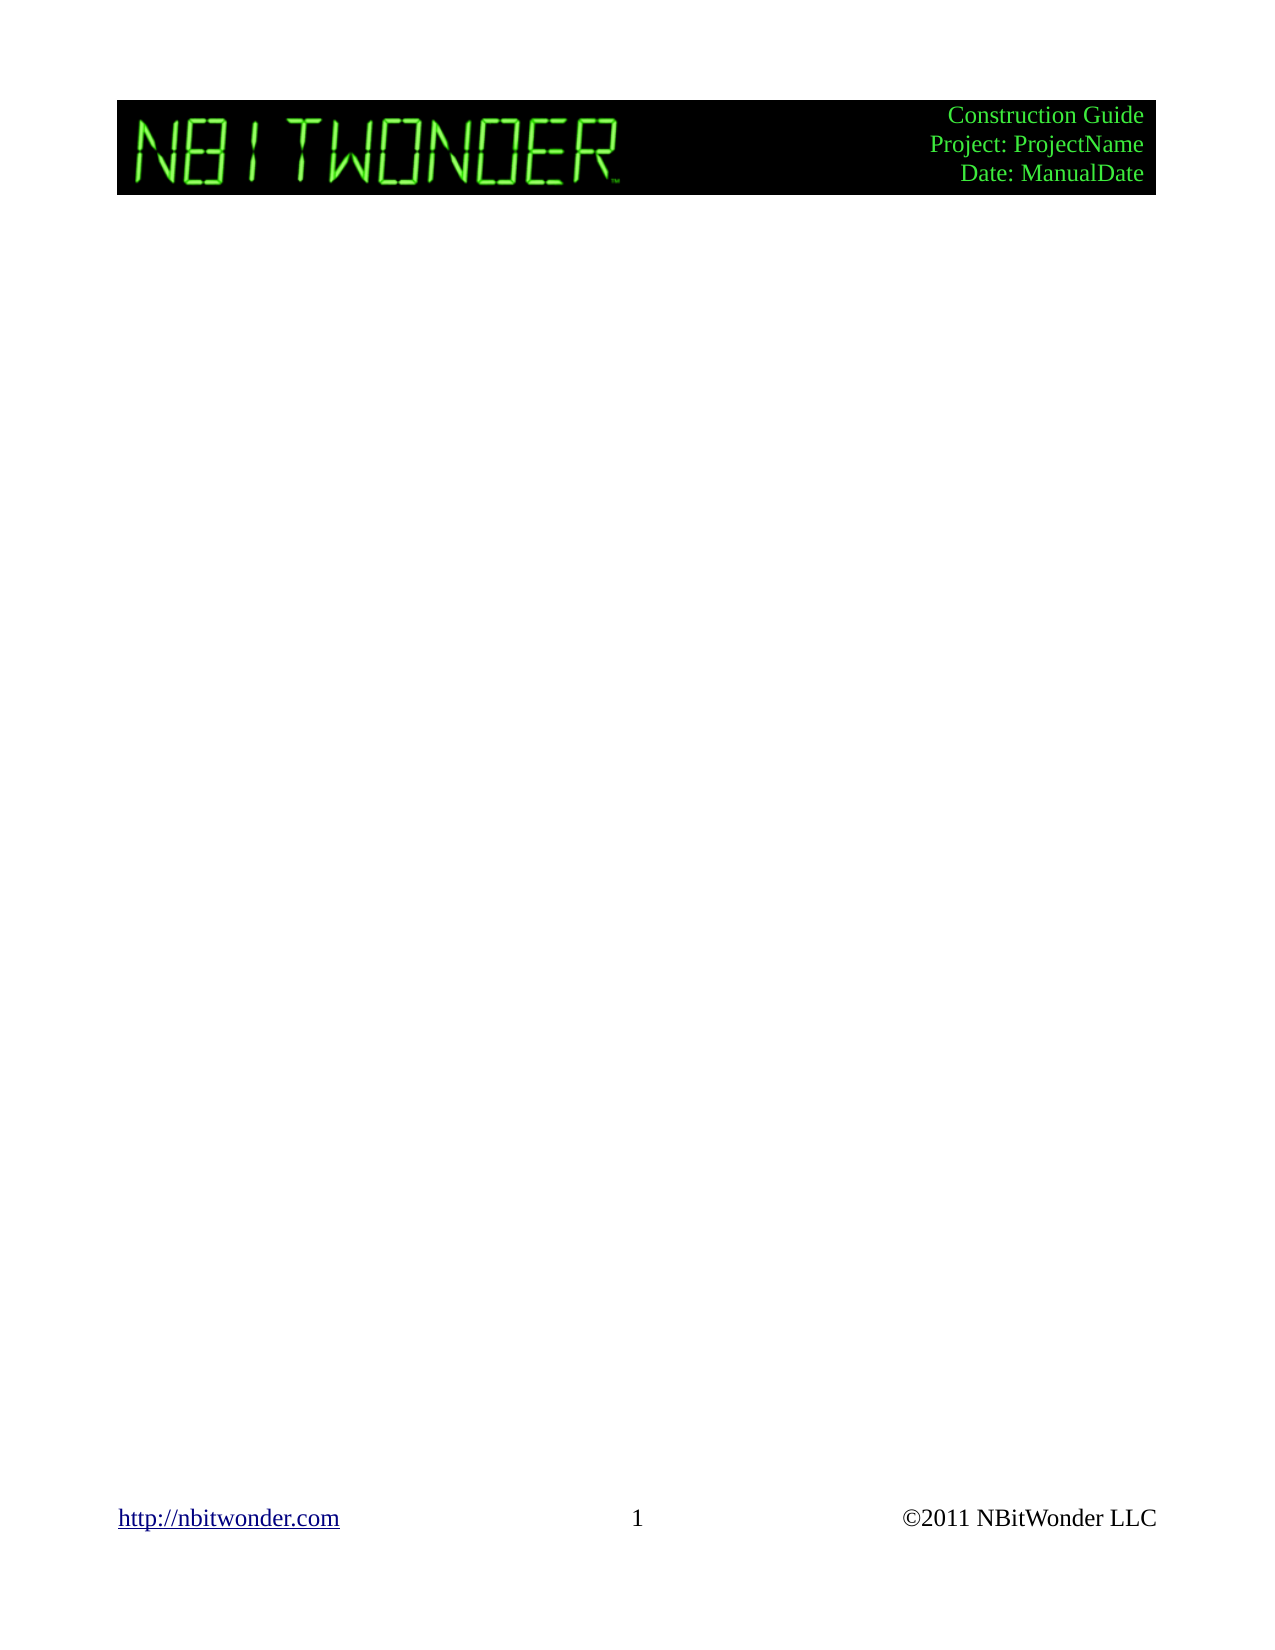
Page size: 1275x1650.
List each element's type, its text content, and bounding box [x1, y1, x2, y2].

text Project: ProjectName [621, 129, 1144, 158]
picture [134, 117, 621, 186]
text Date: ManualDate [117, 158, 1144, 187]
text Construction Guide [117, 100, 1144, 129]
text Project: ProjectName [117, 129, 134, 158]
